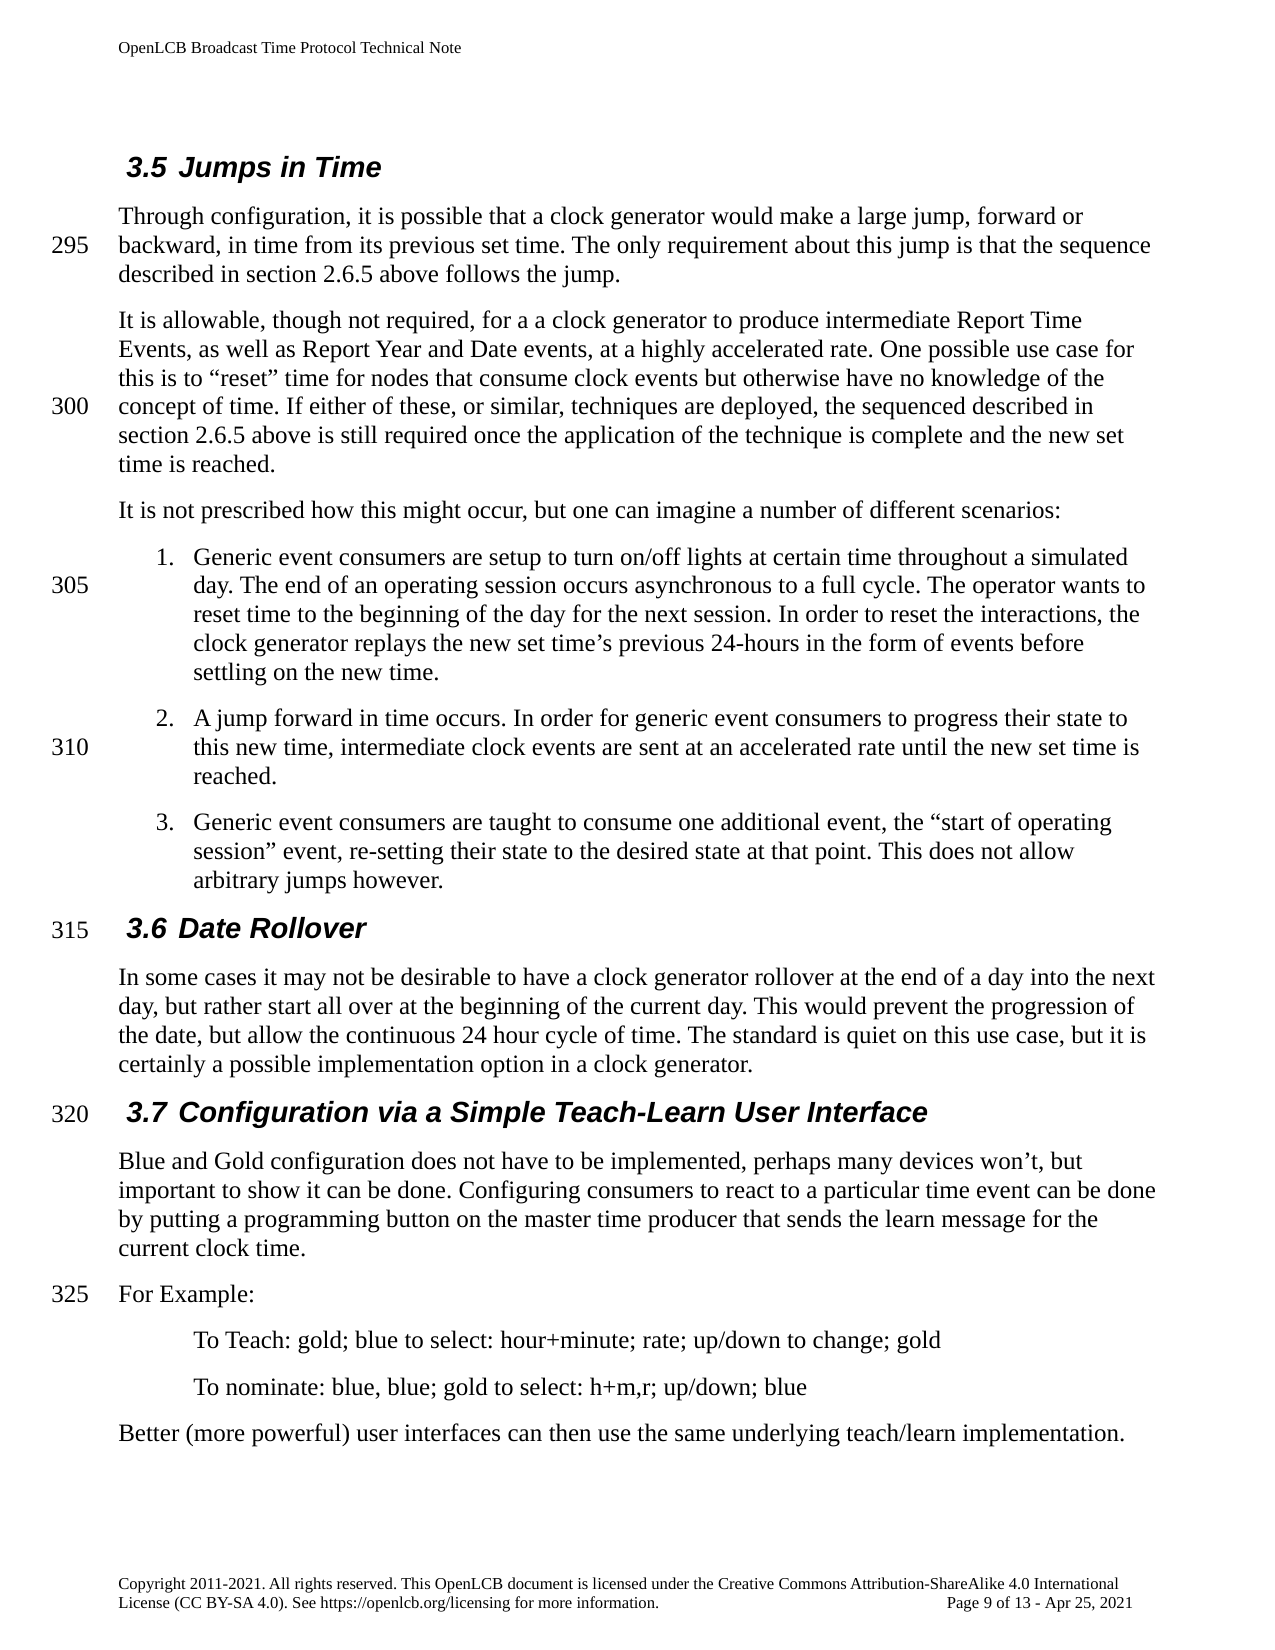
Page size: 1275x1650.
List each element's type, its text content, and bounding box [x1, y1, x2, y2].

text Better (more powerful) user interfaces can then use the same underlying teach/learn implementation. [118, 1418, 1157, 1447]
subtitle Configuration via a Simple Teach-Learn User Interface [118, 1095, 1157, 1129]
subtitle Jumps in Time [118, 150, 1157, 183]
list Generic event consumers are taught to consume one additional event, the “start of operating session” event, re-setting their state to the desired state at that point. This does not allow arbitrary jumps however. [156, 807, 1157, 893]
list A jump forward in time occurs. In order for generic event consumers to progress their state to this new time, intermediate clock events are sent at an accelerated rate until the new set time is reached. [156, 703, 1157, 789]
text To Teach: gold; blue to select: hour+minute; rate; up/down to change; gold [193, 1326, 1157, 1354]
text To nominate: blue, blue; gold to select: h+m,r; up/down; blue [193, 1372, 1157, 1401]
list Generic event consumers are setup to turn on/off lights at certain time throughout a simulated day. The end of an operating session occurs asynchronous to a full cycle. The operator wants to reset time to the beginning of the day for the next session. In order to reset the interactions, the clock generator replays the new set time’s previous 24-hours in the form of events before settling on the new time. [156, 542, 1157, 686]
text Blue and Gold configuration does not have to be implemented, perhaps many devices won’t, but important to show it can be done. Configuring consumers to react to a particular time event can be done by putting a programming button on the master time producer that sends the learn message for the current clock time. [118, 1146, 1157, 1261]
text In some cases it may not be desirable to have a clock generator rollover at the end of a day into the next day, but rather start all over at the beginning of the current day. This would prevent the progression of the date, but allow the continuous 24 hour cycle of time. The standard is quiet on this use case, but it is certainly a possible implementation option in a clock generator. [118, 962, 1157, 1077]
text It is not prescribed how this might occur, but one can imagine a number of different scenarios: [118, 495, 1157, 524]
text Through configuration, it is possible that a clock generator would make a large jump, forward or backward, in time from its previous set time. The only requirement about this jump is that the sequence described in section 2.6.5 above follows the jump. [118, 201, 1157, 287]
text It is allowable, though not required, for a a clock generator to produce intermediate Report Time Events, as well as Report Year and Date events, at a highly accelerated rate. One possible use case for this is to “reset” time for nodes that consume clock events but otherwise have no knowledge of the concept of time. If either of these, or similar, techniques are deployed, the sequenced described in section 2.6.5 above is still required once the application of the technique is complete and the new set time is reached. [118, 305, 1157, 478]
subtitle Date Rollover [118, 911, 1157, 945]
text For Example: [118, 1279, 1157, 1308]
